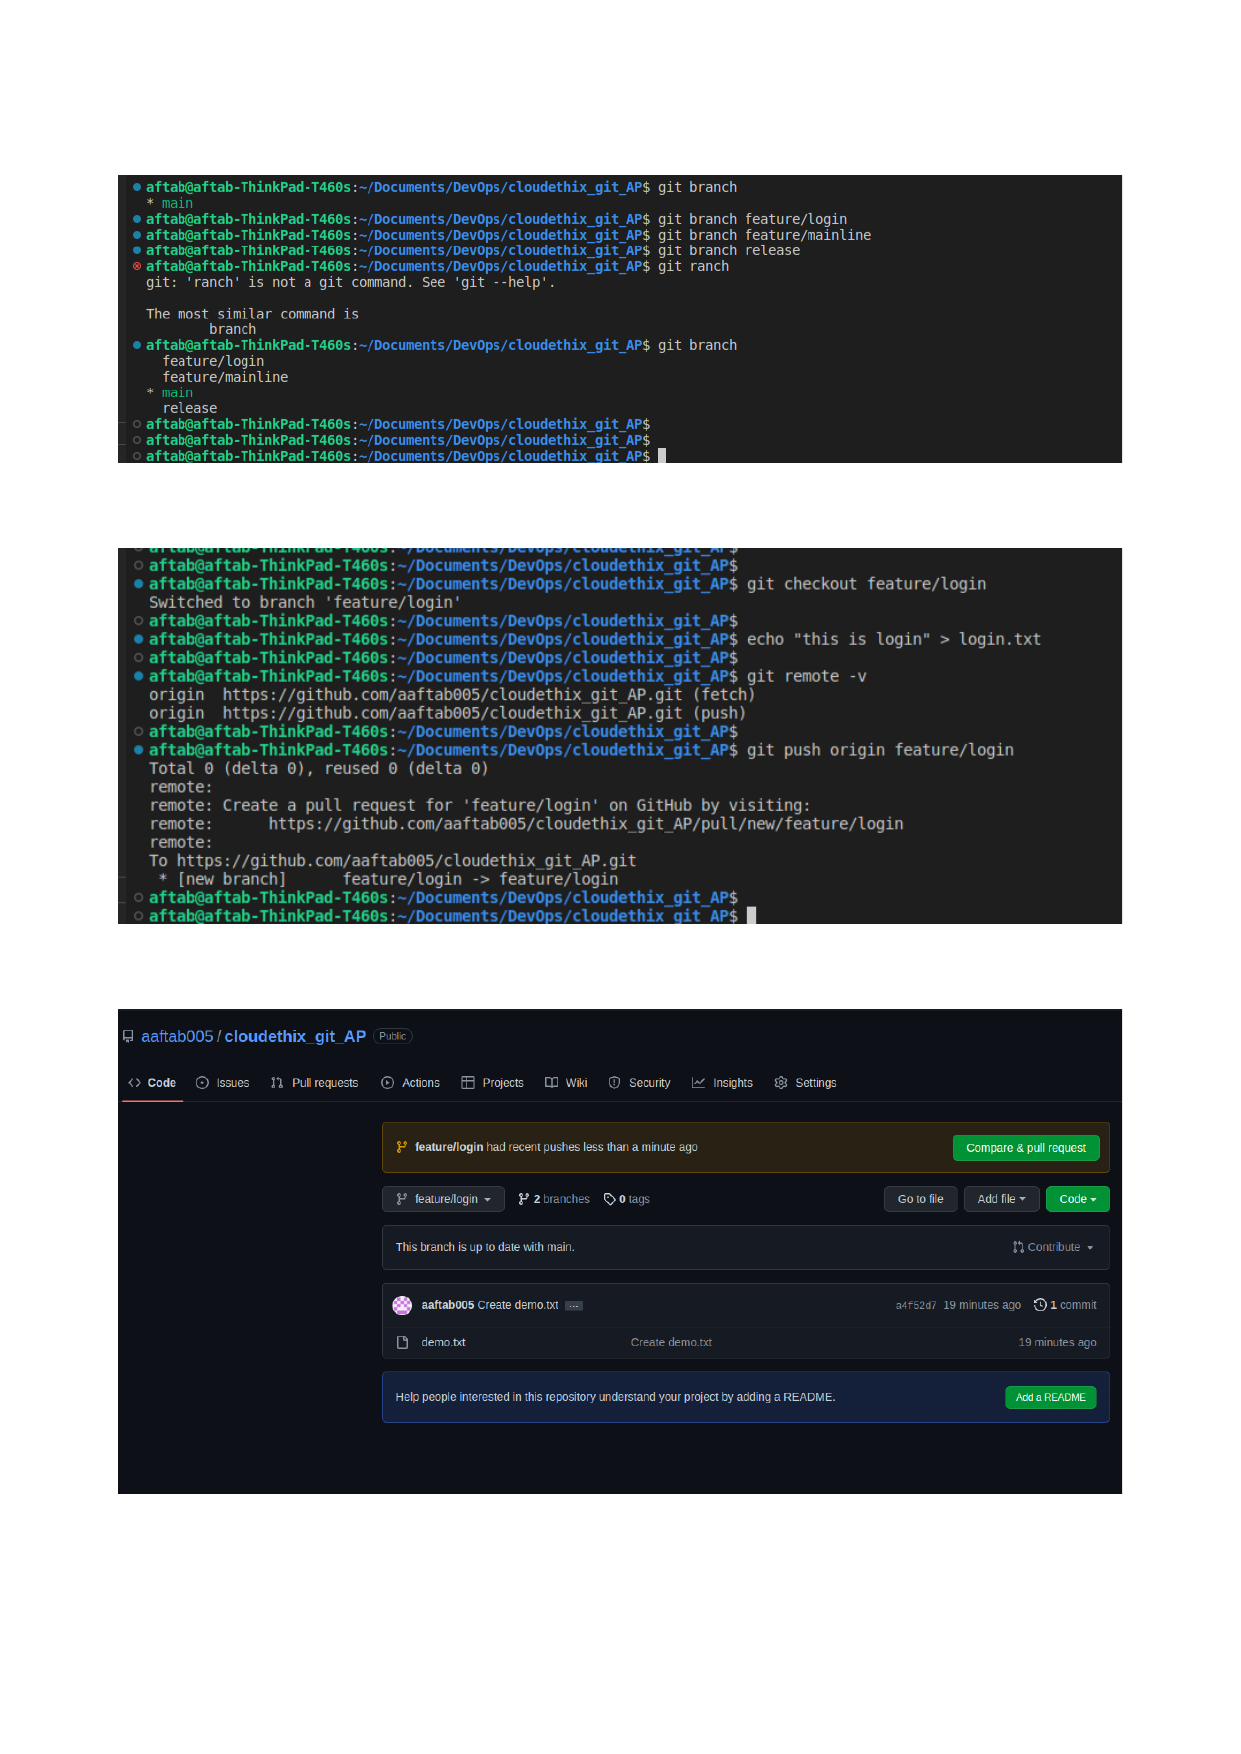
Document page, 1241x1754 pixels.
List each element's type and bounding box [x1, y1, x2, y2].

picture [118, 175, 1123, 463]
picture [118, 548, 1123, 924]
picture [118, 1009, 1123, 1494]
